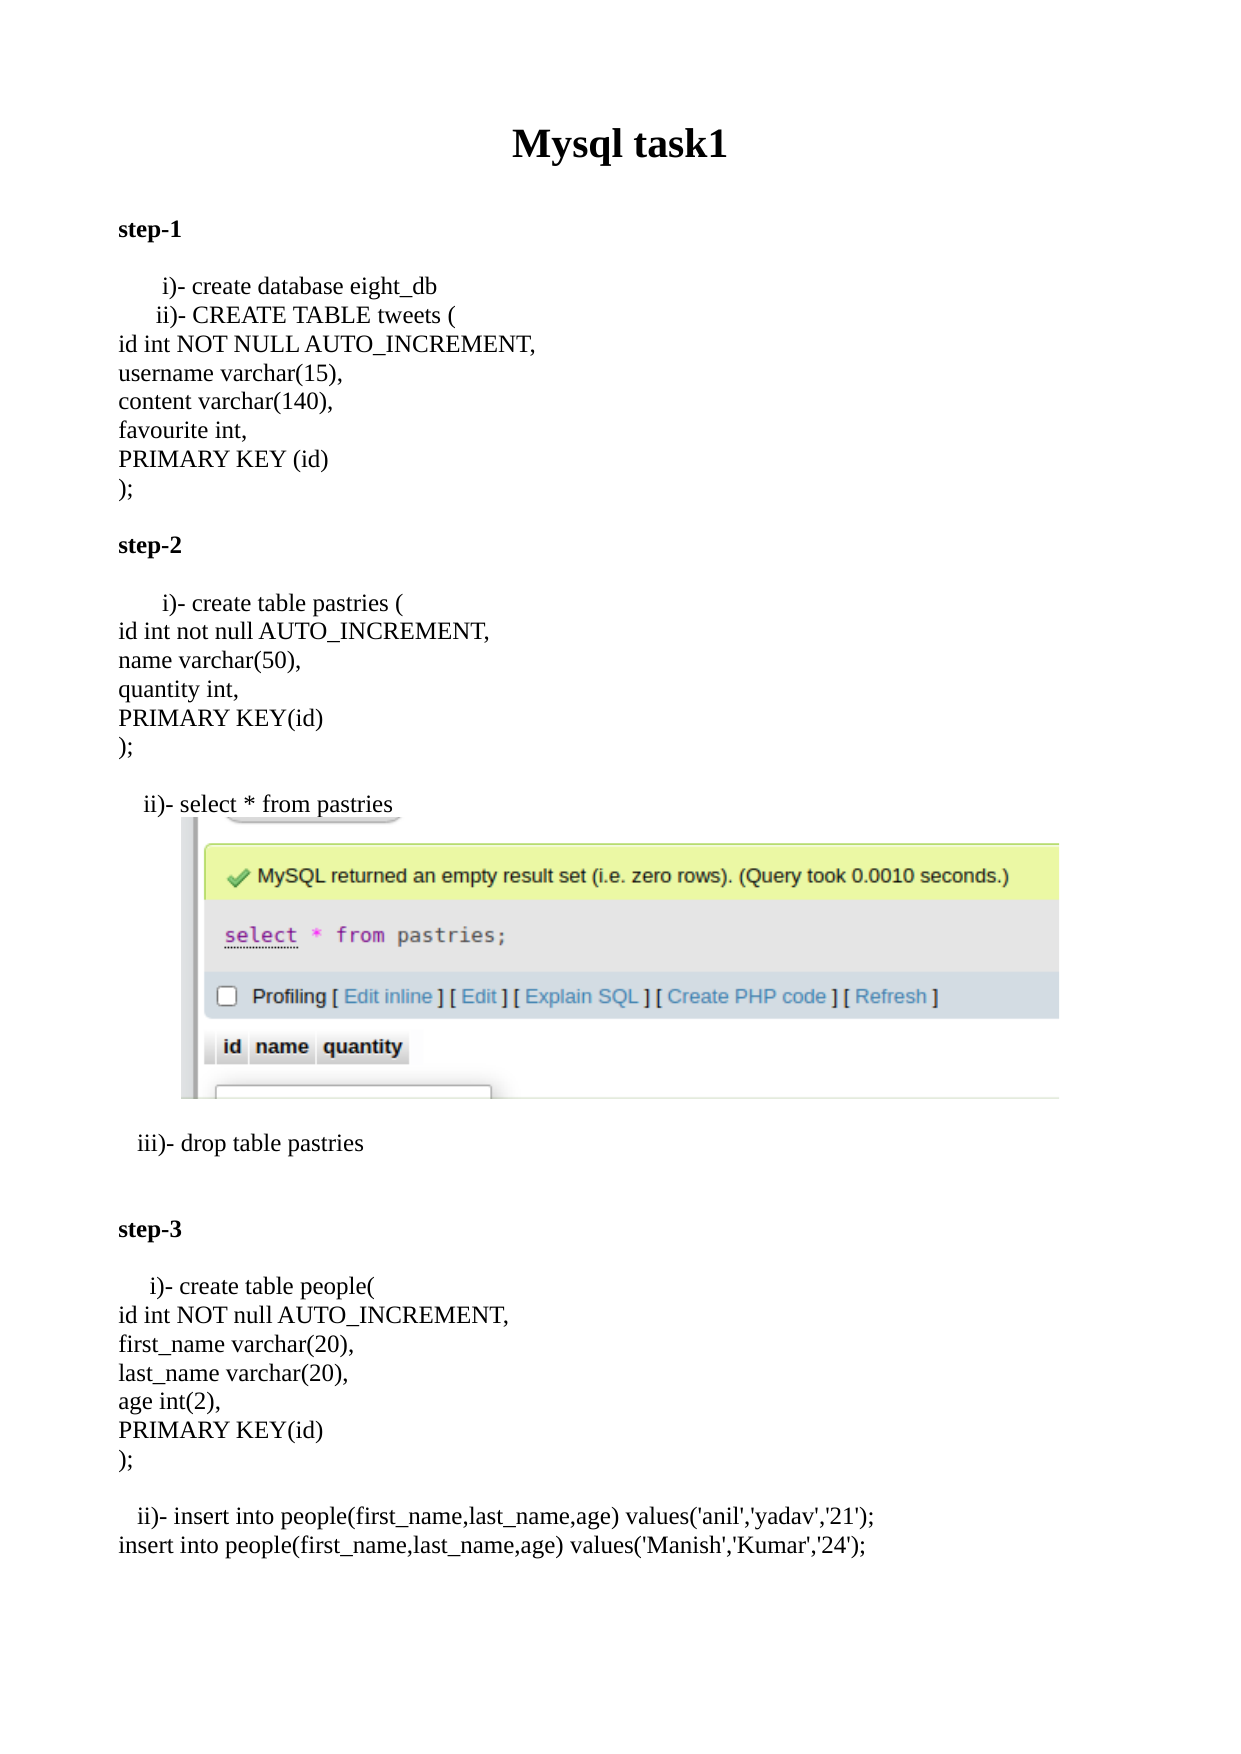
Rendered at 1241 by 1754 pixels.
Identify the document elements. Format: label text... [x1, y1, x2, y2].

text i)- create database eight_db [118, 271, 1122, 300]
text ii)- CREATE TABLE tweets ( [118, 300, 1122, 329]
text PRIMARY KEY(id) [118, 703, 1122, 731]
text id int NOT NULL AUTO_INCREMENT, [118, 329, 1122, 358]
text i)- create table pastries ( [118, 588, 1122, 616]
text id int not null AUTO_INCREMENT, [118, 616, 1122, 645]
text first_name varchar(20), [118, 1329, 1122, 1358]
text PRIMARY KEY (id) [118, 444, 1122, 473]
text step-3 [118, 1214, 1122, 1243]
text iii)- drop table pastries [118, 1128, 1122, 1156]
text username varchar(15), [118, 358, 1122, 386]
text name varchar(50), [118, 645, 1122, 674]
text ); [118, 731, 1122, 760]
text PRIMARY KEY(id) [118, 1415, 1122, 1444]
text i)- create table people( [118, 1271, 1122, 1300]
text ); [118, 1444, 1122, 1473]
text step-1 [118, 214, 1122, 243]
text last_name varchar(20), [118, 1358, 1122, 1386]
text content varchar(140), [118, 386, 1122, 415]
text ii)- select * from pastries [118, 789, 1122, 818]
text ii)- insert into people(first_name,last_name,age) values('anil','yadav','21'); [118, 1501, 1122, 1530]
text Mysql task1 [118, 118, 1122, 166]
text id int NOT null AUTO_INCREMENT, [118, 1300, 1122, 1329]
text insert into people(first_name,last_name,age) values('Manish','Kumar','24'); [118, 1530, 1122, 1559]
text quantity int, [118, 674, 1122, 703]
text step-2 [118, 530, 1122, 559]
text favourite int, [118, 415, 1122, 444]
text ); [118, 473, 1122, 501]
text age int(2), [118, 1386, 1122, 1415]
picture [181, 817, 1060, 1099]
